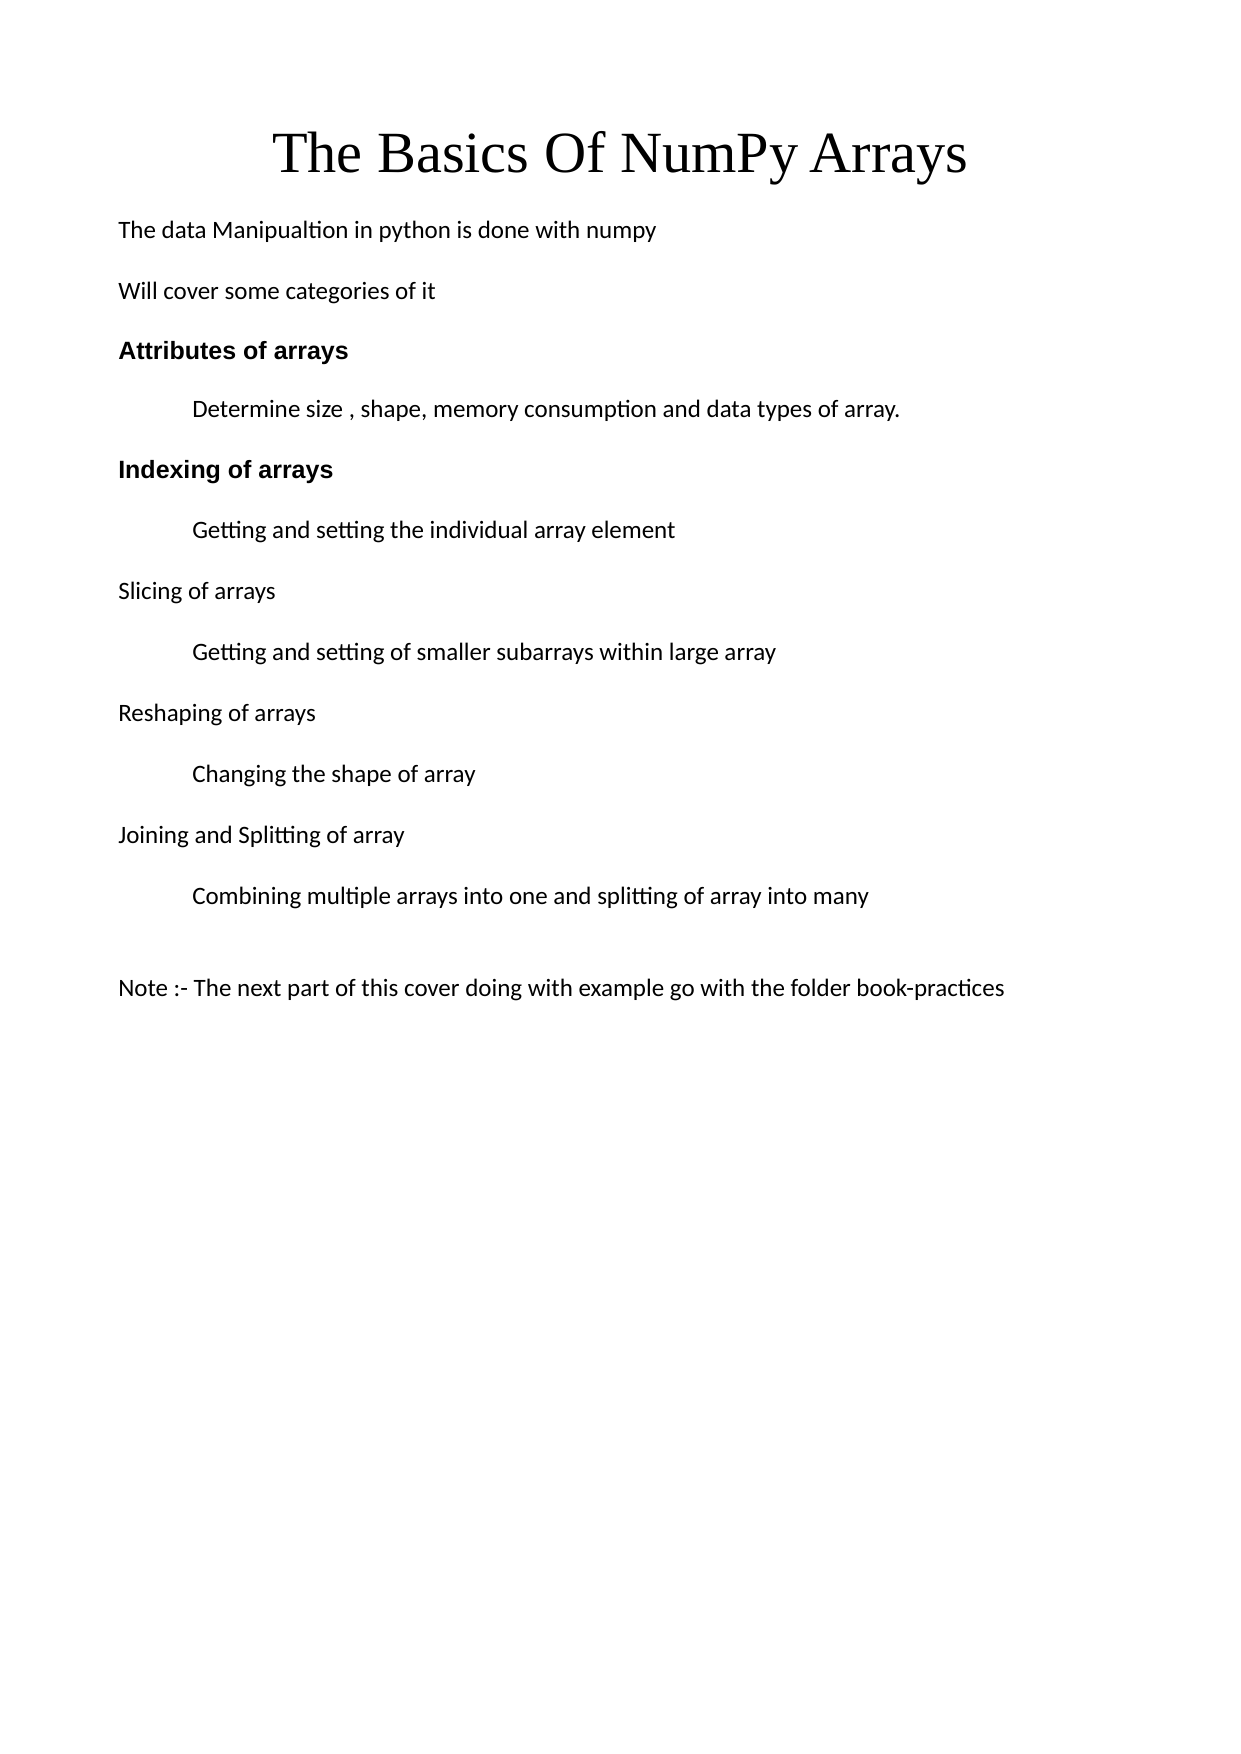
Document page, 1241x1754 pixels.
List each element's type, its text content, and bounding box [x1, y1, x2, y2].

text Getting and setting the individual array element [118, 483, 1122, 544]
text Changing the shape of array [118, 758, 1122, 788]
text Attributes of arrays [118, 336, 1122, 365]
text The data Manipualtion in python is done with numpy [118, 214, 1122, 244]
text Will cover some categories of it [118, 275, 1122, 306]
text Indexing of arrays [118, 454, 1122, 483]
text Combining multiple arrays into one and splitting of array into many [118, 880, 1122, 911]
text Reshaping of arrays [118, 697, 1122, 727]
text Note :- The next part of this cover doing with example go with the folder book-practices [118, 972, 1122, 1002]
text The Basics Of NumPy Arrays [118, 118, 1122, 185]
text Getting and setting of smaller subarrays within large array [118, 636, 1122, 666]
text Joining and Splitting of array [118, 819, 1122, 849]
text Slicing of arrays [118, 575, 1122, 605]
text Determine size , shape, memory consumption and data types of array. [118, 393, 1122, 424]
